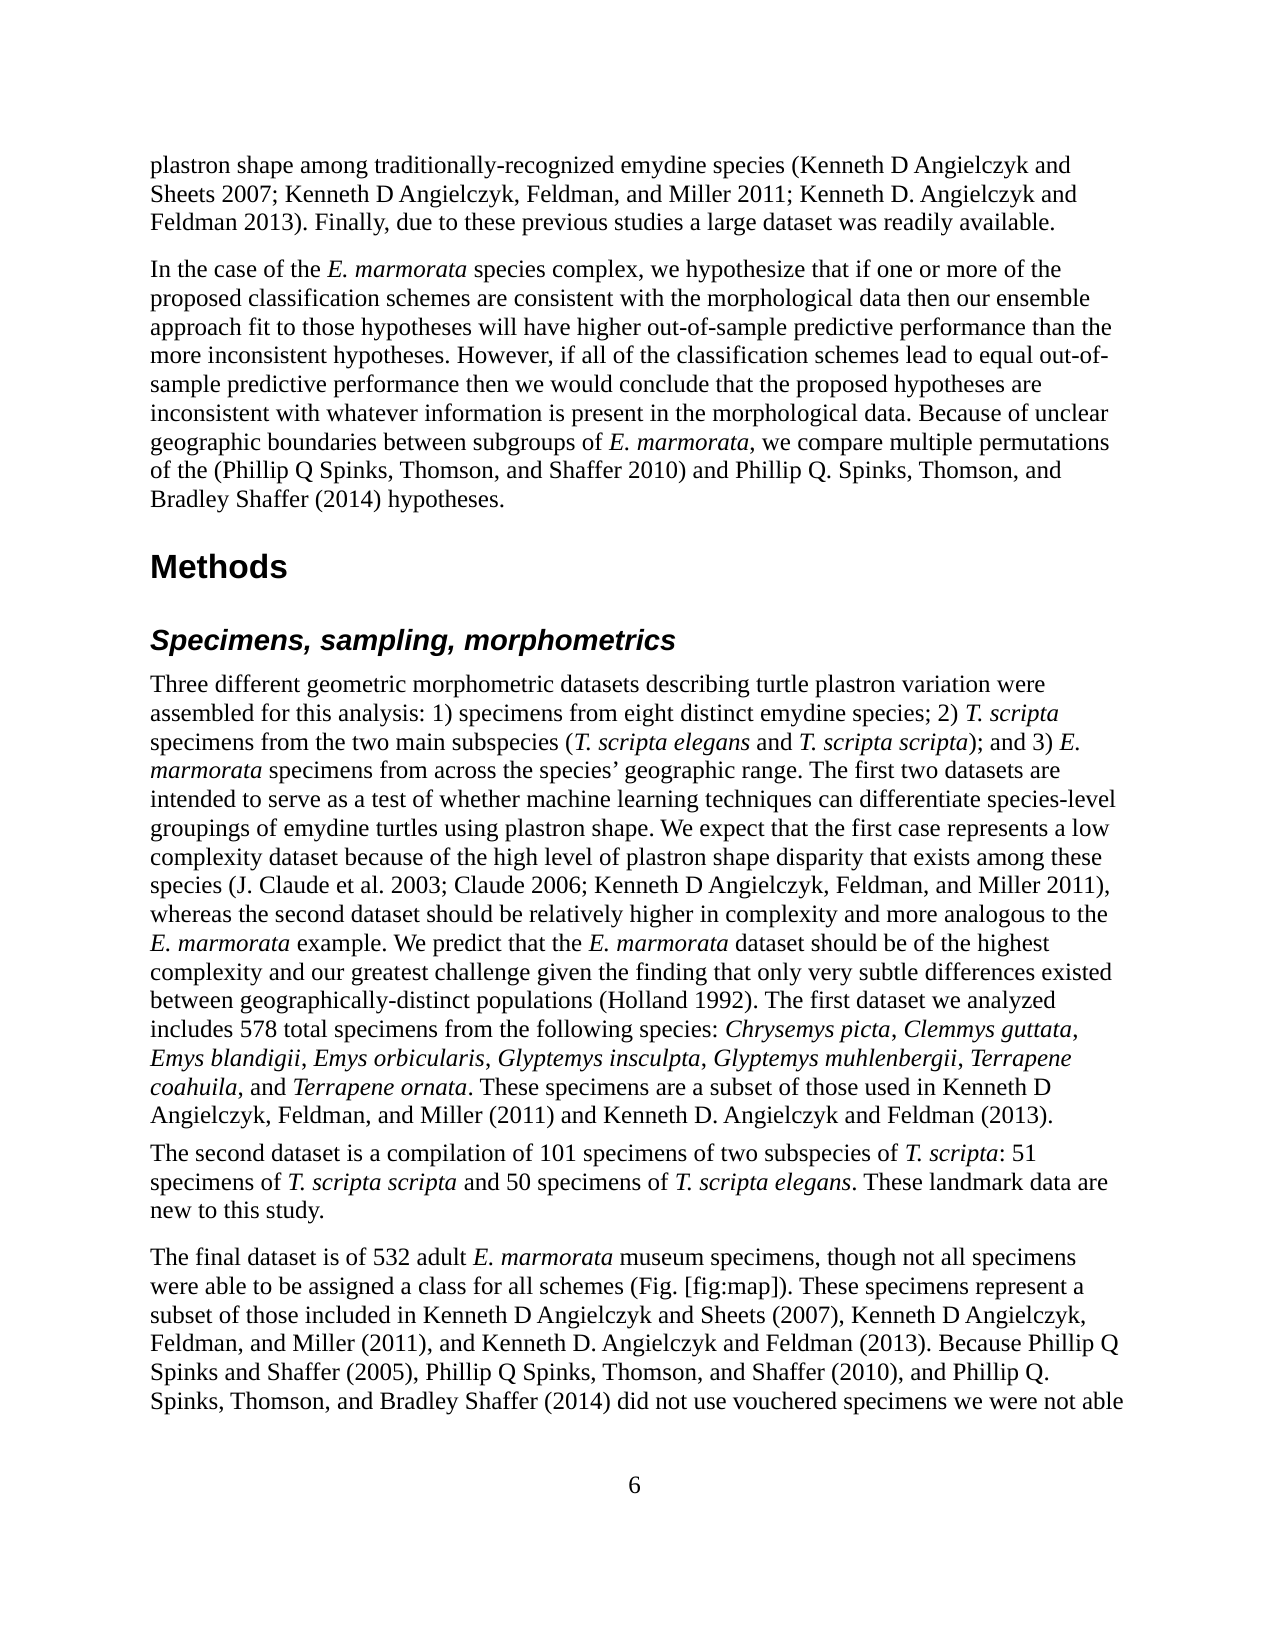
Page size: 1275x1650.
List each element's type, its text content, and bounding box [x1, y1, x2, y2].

text Three different geometric morphometric datasets describing turtle plastron variation were assembled for this analysis: 1) specimens from eight distinct emydine species; 2) T. scripta specimens from the two main subspecies (T. scripta elegans and T. scripta scripta); and 3) E. marmorata specimens from across the species’ geographic range. The first two datasets are intended to serve as a test of whether machine learning techniques can differentiate species-level groupings of emydine turtles using plastron shape. We expect that the first case represents a low complexity dataset because of the high level of plastron shape disparity that exists among these species (J. Claude et al. 2003; Claude 2006; Kenneth D Angielczyk, Feldman, and Miller 2011), whereas the second dataset should be relatively higher in complexity and more analogous to the E. marmorata example. We predict that the E. marmorata dataset should be of the highest complexity and our greatest challenge given the finding that only very subtle differences existed between geographically-distinct populations (Holland 1992). The first dataset we analyzed includes 578 total specimens from the following species: Chrysemys picta, Clemmys guttata, Emys blandigii, Emys orbicularis, Glyptemys insculpta, Glyptemys muhlenbergii, Terrapene coahuila, and Terrapene ornata. These specimens are a subset of those used in Kenneth D Angielczyk, Feldman, and Miller (2011) and Kenneth D. Angielczyk and Feldman (2013). [150, 669, 1125, 1129]
subtitle Methods [150, 547, 1125, 586]
text In the case of the E. marmorata species complex, we hypothesize that if one or more of the proposed classification schemes are consistent with the morphological data then our ensemble approach fit to those hypotheses will have higher out-of-sample predictive performance than the more inconsistent hypotheses. However, if all of the classification schemes lead to equal out-of-sample predictive performance then we would conclude that the proposed hypotheses are inconsistent with whatever information is present in the morphological data. Because of unclear geographic boundaries between subgroups of E. marmorata, we compare multiple permutations of the (Phillip Q Spinks, Thomson, and Shaffer 2010) and Phillip Q. Spinks, Thomson, and Bradley Shaffer (2014) hypotheses. [150, 254, 1125, 513]
text The second dataset is a compilation of 101 specimens of two subspecies of T. scripta: 51 specimens of T. scripta scripta and 50 specimens of T. scripta elegans. These landmark data are new to this study. [150, 1138, 1125, 1224]
text The final dataset is of 532 adult E. marmorata museum specimens, though not all specimens were able to be assigned a class for all schemes (Fig. [fig:map]). These specimens represent a subset of those included in Kenneth D Angielczyk and Sheets (2007), Kenneth D Angielczyk, Feldman, and Miller (2011), and Kenneth D. Angielczyk and Feldman (2013). Because Phillip Q Spinks and Shaffer (2005), Phillip Q Spinks, Thomson, and Shaffer (2010), and Phillip Q. Spinks, Thomson, and Bradley Shaffer (2014) did not use vouchered specimens we were not able [150, 1242, 1125, 1415]
text plastron shape among traditionally-recognized emydine species (Kenneth D Angielczyk and Sheets 2007; Kenneth D Angielczyk, Feldman, and Miller 2011; Kenneth D. Angielczyk and Feldman 2013). Finally, due to these previous studies a large dataset was readily available. [150, 150, 1125, 236]
subtitle Specimens, sampling, morphometrics [150, 623, 1125, 657]
